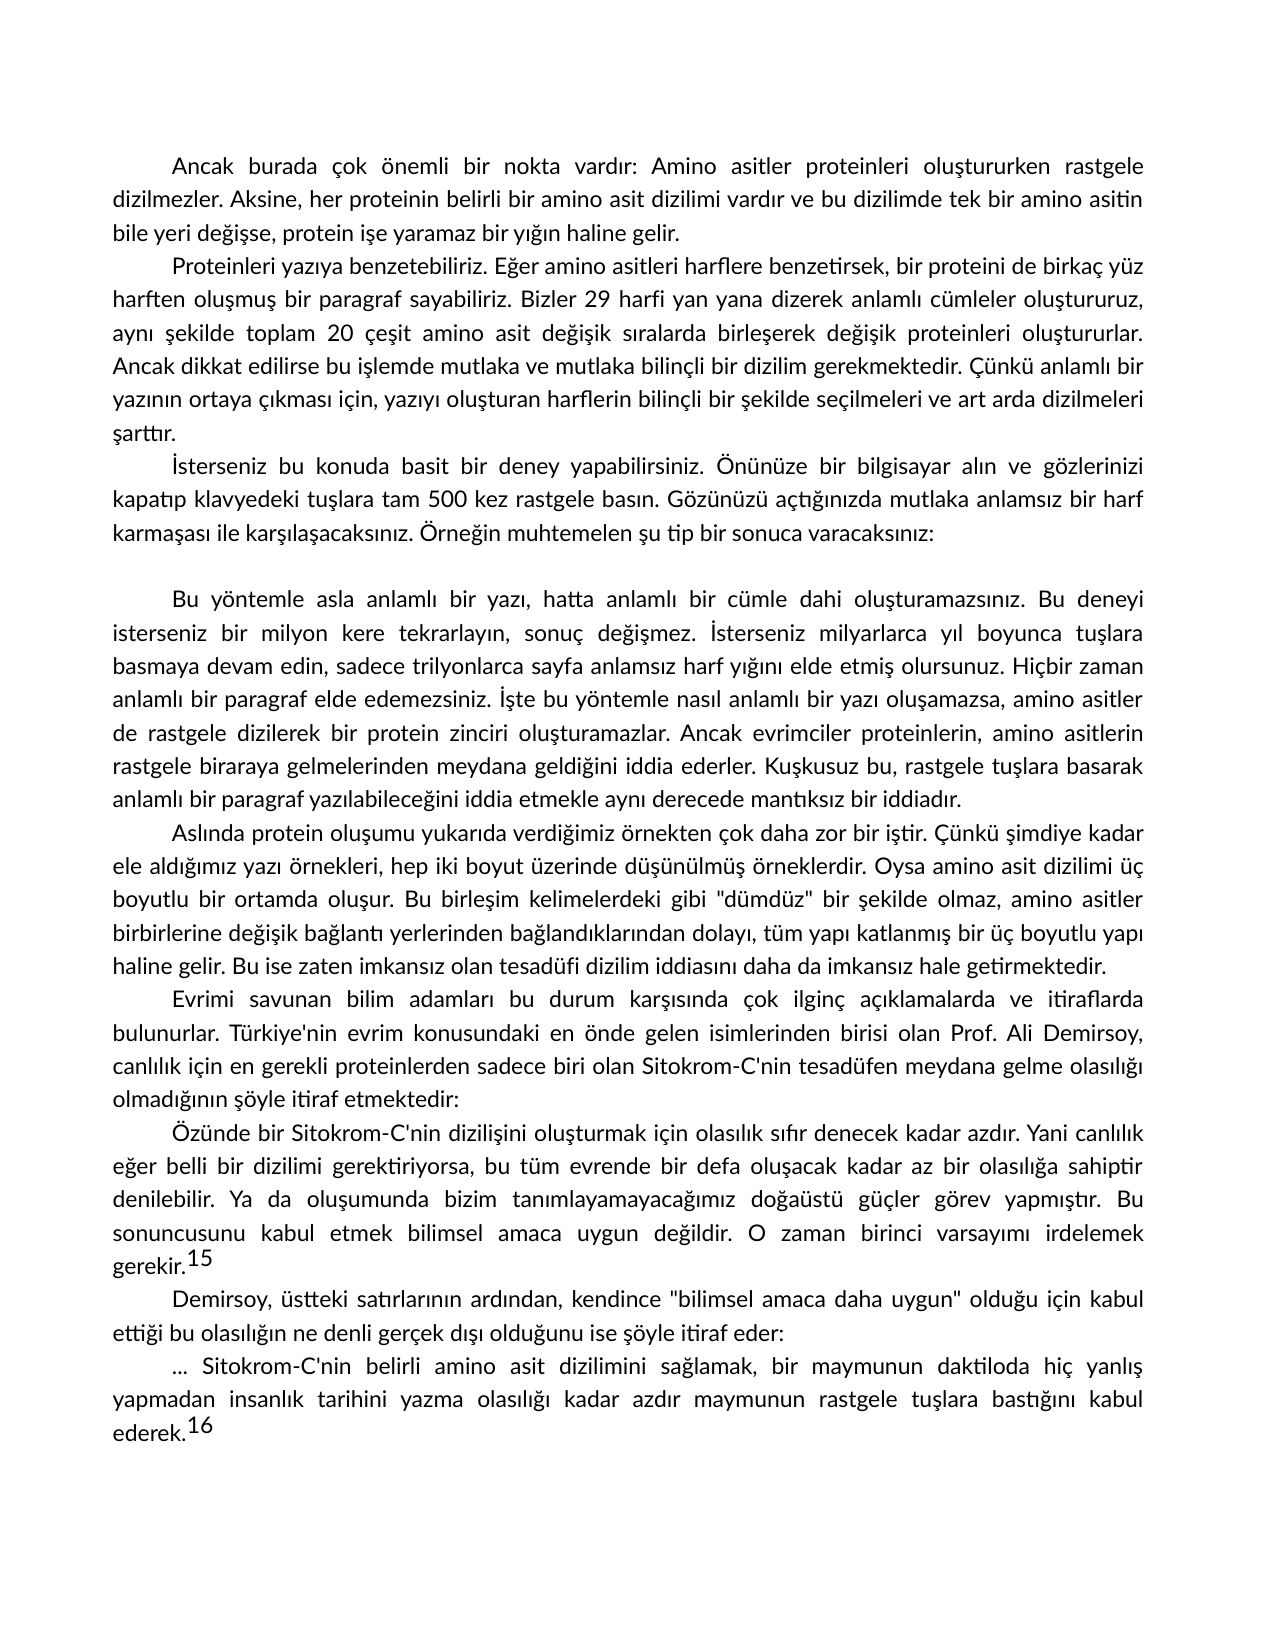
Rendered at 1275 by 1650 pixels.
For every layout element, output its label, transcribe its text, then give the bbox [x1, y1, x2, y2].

text Demirsoy, üstteki satırlarının ardından, kendince "bilimsel amaca daha uygun" olduğu için kabul ettiği bu olasılığın ne denli gerçek dışı olduğunu ise şöyle itiraf eder: [112, 1281, 1145, 1348]
text Evrimi savunan bilim adamları bu durum karşısında çok ilginç açıklamalarda ve itiraflarda bulunurlar. Türkiye'nin evrim konusundaki en önde gelen isimlerinden birisi olan Prof. Ali Demirsoy, canlılık için en gerekli proteinlerden sadece biri olan Sitokrom-C'nin tesadüfen meydana gelme olasılığı olmadığının şöyle itiraf etmektedir: [112, 981, 1145, 1114]
text ... Sitokrom-C'nin belirli amino asit dizilimini sağlamak, bir maymunun daktiloda hiç yanlış yapmadan insanlık tarihini yazma olasılığı kadar azdır maymunun rastgele tuşlara bastığını kabul ederek.16 [112, 1348, 1145, 1448]
text Bu yöntemle asla anlamlı bir yazı, hatta anlamlı bir cümle dahi oluşturamazsınız. Bu deneyi isterseniz bir milyon kere tekrarlayın, sonuç değişmez. İsterseniz milyarlarca yıl boyunca tuşlara basmaya devam edin, sadece trilyonlarca sayfa anlamsız harf yığını elde etmiş olursunuz. Hiçbir zaman anlamlı bir paragraf elde edemezsiniz. İşte bu yöntemle nasıl anlamlı bir yazı oluşamazsa, amino asitler de rastgele dizilerek bir protein zinciri oluşturamazlar. Ancak evrimciler proteinlerin, amino asitlerin rastgele biraraya gelmelerinden meydana geldiğini iddia ederler. Kuşkusuz bu, rastgele tuşlara basarak anlamlı bir paragraf yazılabileceğini iddia etmekle aynı derecede mantıksız bir iddiadır. [112, 581, 1145, 814]
text İsterseniz bu konuda basit bir deney yapabilirsiniz. Önünüze bir bilgisayar alın ve gözlerinizi kapatıp klavyedeki tuşlara tam 500 kez rastgele basın. Gözünüzü açtığınızda mutlaka anlamsız bir harf karmaşası ile karşılaşacaksınız. Örneğin muhtemelen şu tip bir sonuca varacaksınız: [112, 448, 1145, 548]
text Aslında protein oluşumu yukarıda verdiğimiz örnekten çok daha zor bir iştir. Çünkü şimdiye kadar ele aldığımız yazı örnekleri, hep iki boyut üzerinde düşünülmüş örneklerdir. Oysa amino asit dizilimi üç boyutlu bir ortamda oluşur. Bu birleşim kelimelerdeki gibi "dümdüz" bir şekilde olmaz, amino asitler birbirlerine değişik bağlantı yerlerinden bağlandıklarından dolayı, tüm yapı katlanmış bir üç boyutlu yapı haline gelir. Bu ise zaten imkansız olan tesadüfi dizilim iddiasını daha da imkansız hale getirmektedir. [112, 814, 1145, 981]
text Proteinleri yazıya benzetebiliriz. Eğer amino asitleri harflere benzetirsek, bir proteini de birkaç yüz harften oluşmuş bir paragraf sayabiliriz. Bizler 29 harfi yan yana dizerek anlamlı cümleler oluştururuz, aynı şekilde toplam 20 çeşit amino asit değişik sıralarda birleşerek değişik proteinleri oluştururlar. Ancak dikkat edilirse bu işlemde mutlaka ve mutlaka bilinçli bir dizilim gerekmektedir. Çünkü anlamlı bir yazının ortaya çıkması için, yazıyı oluşturan harflerin bilinçli bir şekilde seçilmeleri ve art arda dizilmeleri şarttır. [112, 248, 1145, 448]
text Ancak burada çok önemli bir nokta vardır: Amino asitler proteinleri oluştururken rastgele dizilmezler. Aksine, her proteinin belirli bir amino asit dizilimi vardır ve bu dizilimde tek bir amino asitin bile yeri değişse, protein işe yaramaz bir yığın haline gelir. [112, 148, 1145, 248]
text Özünde bir Sitokrom-C'nin dizilişini oluşturmak için olasılık sıfır denecek kadar azdır. Yani canlılık eğer belli bir dizilimi gerektiriyorsa, bu tüm evrende bir defa oluşacak kadar az bir olasılığa sahiptir denilebilir. Ya da oluşumunda bizim tanımlayamayacağımız doğaüstü güçler görev yapmıştır. Bu sonuncusunu kabul etmek bilimsel amaca uygun değildir. O zaman birinci varsayımı irdelemek gerekir.15 [112, 1114, 1145, 1281]
